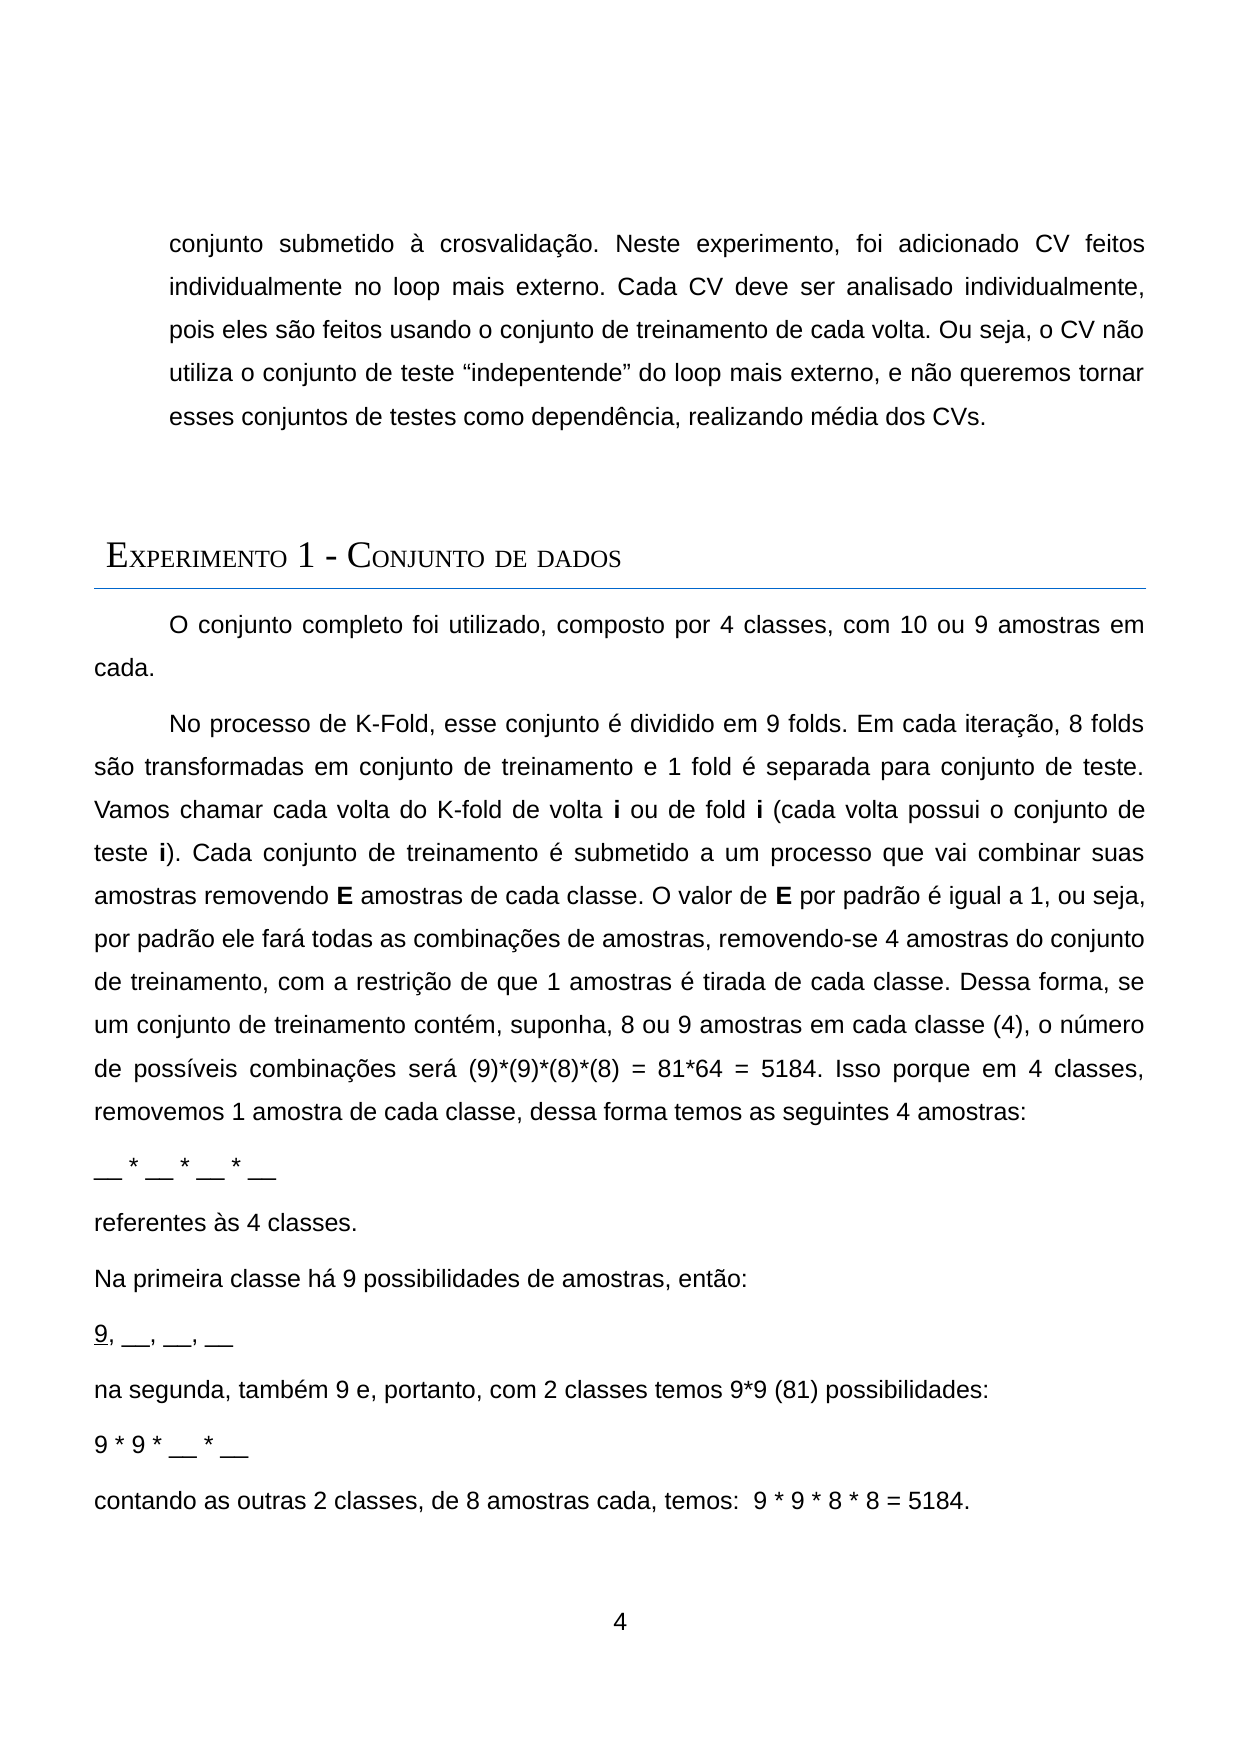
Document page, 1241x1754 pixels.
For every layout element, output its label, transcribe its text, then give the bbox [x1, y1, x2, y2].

list conjunto submetido à crosvalidação. Neste experimento, foi adicionado CV feitos individualmente no loop mais externo. Cada CV deve ser analisado individualmente, pois eles são feitos usando o conjunto de treinamento de cada volta. Ou seja, o CV não utiliza o conjunto de teste “indepentende” do loop mais externo, e não queremos tornar esses conjuntos de testes como dependência, realizando média dos CVs. [131, 229, 1146, 430]
text contando as outras 2 classes, de 8 amostras cada, temos: 9 * 9 * 8 * 8 = 5184. [94, 1486, 1146, 1515]
text referentes às 4 classes. [94, 1208, 1146, 1237]
text na segunda, também 9 e, portanto, com 2 classes temos 9*9 (81) possibilidades: [94, 1375, 1146, 1403]
text __ * __ * __ * __ [94, 1152, 1146, 1181]
text 9, __, __, __ [94, 1319, 1146, 1348]
text Na primeira classe há 9 possibilidades de amostras, então: [94, 1263, 1146, 1292]
text No processo de K-Fold, esse conjunto é dividido em 9 folds. Em cada iteração, 8 folds são transformadas em conjunto de treinamento e 1 fold é separada para conjunto de teste. Vamos chamar cada volta do K-fold de volta i ou de fold i (cada volta possui o conjunto de teste i). Cada conjunto de treinamento é submetido a um processo que vai combinar suas amostras removendo E amostras de cada classe. O valor de E por padrão é igual a 1, ou seja, por padrão ele fará todas as combinações de amostras, removendo-se 4 amostras do conjunto de treinamento, com a restrição de que 1 amostras é tirada de cada classe. Dessa forma, se um conjunto de treinamento contém, suponha, 8 ou 9 amostras em cada classe (4), o número de possíveis combinações será (9)*(9)*(8)*(8) = 81*64 = 5184. Isso porque em 4 classes, removemos 1 amostra de cada classe, dessa forma temos as seguintes 4 amostras: [94, 708, 1146, 1125]
subtitle Experimento 1 - Conjunto de dados [94, 521, 1146, 588]
text 9 * 9 * __ * __ [94, 1430, 1146, 1459]
text O conjunto completo foi utilizado, composto por 4 classes, com 10 ou 9 amostras em cada. [94, 610, 1146, 682]
